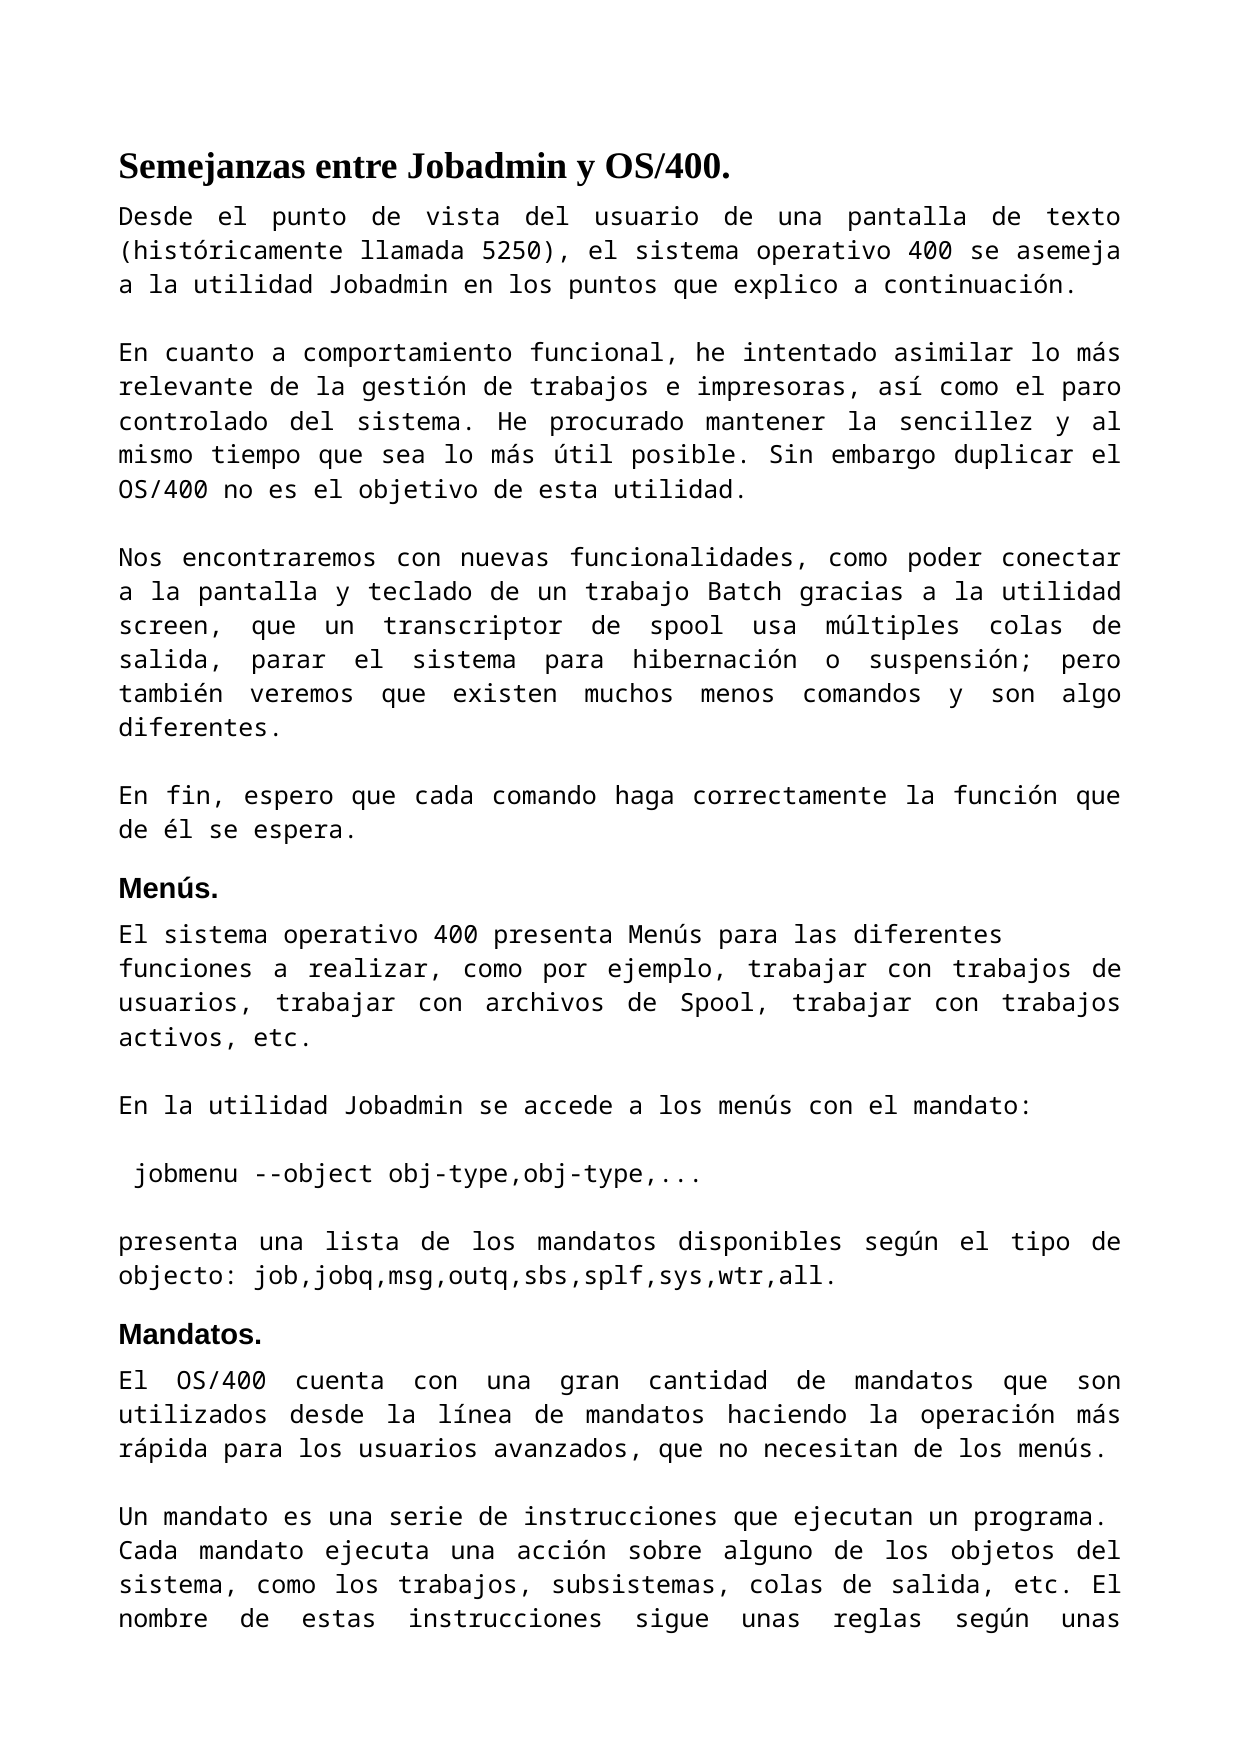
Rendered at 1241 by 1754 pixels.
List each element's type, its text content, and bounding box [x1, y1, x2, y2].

text presenta una lista de los mandatos disponibles según el tipo de objecto: job,jobq,msg,outq,sbs,splf,sys,wtr,all. [118, 1223, 1122, 1292]
subtitle Menús. [118, 871, 1122, 904]
text El sistema operativo 400 presenta Menús para las diferentes [118, 917, 1122, 951]
text jobmenu --object obj-type,obj-type,... [118, 1155, 1122, 1189]
text funciones a realizar, como por ejemplo, trabajar con trabajos de usuarios, trabajar con archivos de Spool, trabajar con trabajos activos, etc. [118, 951, 1122, 1053]
text Desde el punto de vista del usuario de una pantalla de texto (históricamente llamada 5250), el sistema operativo 400 se asemeja a la utilidad Jobadmin en los puntos que explico a continuación. [118, 199, 1122, 301]
text Cada mandato ejecuta una acción sobre alguno de los objetos del sistema, como los trabajos, subsistemas, colas de salida, etc. El nombre de estas instrucciones sigue unas reglas según unas [118, 1533, 1122, 1635]
text En cuanto a comportamiento funcional, he intentado asimilar lo más relevante de la gestión de trabajos e impresoras, así como el paro controlado del sistema. He procurado mantener la sencillez y al mismo tiempo que sea lo más útil posible. Sin embargo duplicar el OS/400 no es el objetivo de esta utilidad. [118, 335, 1122, 505]
subtitle Semejanzas entre Jobadmin y OS/400. [118, 143, 1122, 186]
text Un mandato es una serie de instrucciones que ejecutan un programa. [118, 1499, 1122, 1533]
text El OS/400 cuenta con una gran cantidad de mandatos que son utilizados desde la línea de mandatos haciendo la operación más rápida para los usuarios avanzados, que no necesitan de los menús. [118, 1363, 1122, 1465]
subtitle Mandatos. [118, 1317, 1122, 1350]
text Nos encontraremos con nuevas funcionalidades, como poder conectar a la pantalla y teclado de un trabajo Batch gracias a la utilidad screen, que un transcriptor de spool usa múltiples colas de salida, parar el sistema para hibernación o suspensión; pero también veremos que existen muchos menos comandos y son algo diferentes. [118, 539, 1122, 744]
text En fin, espero que cada comando haga correctamente la función que de él se espera. [118, 778, 1122, 846]
text En la utilidad Jobadmin se accede a los menús con el mandato: [118, 1087, 1122, 1121]
